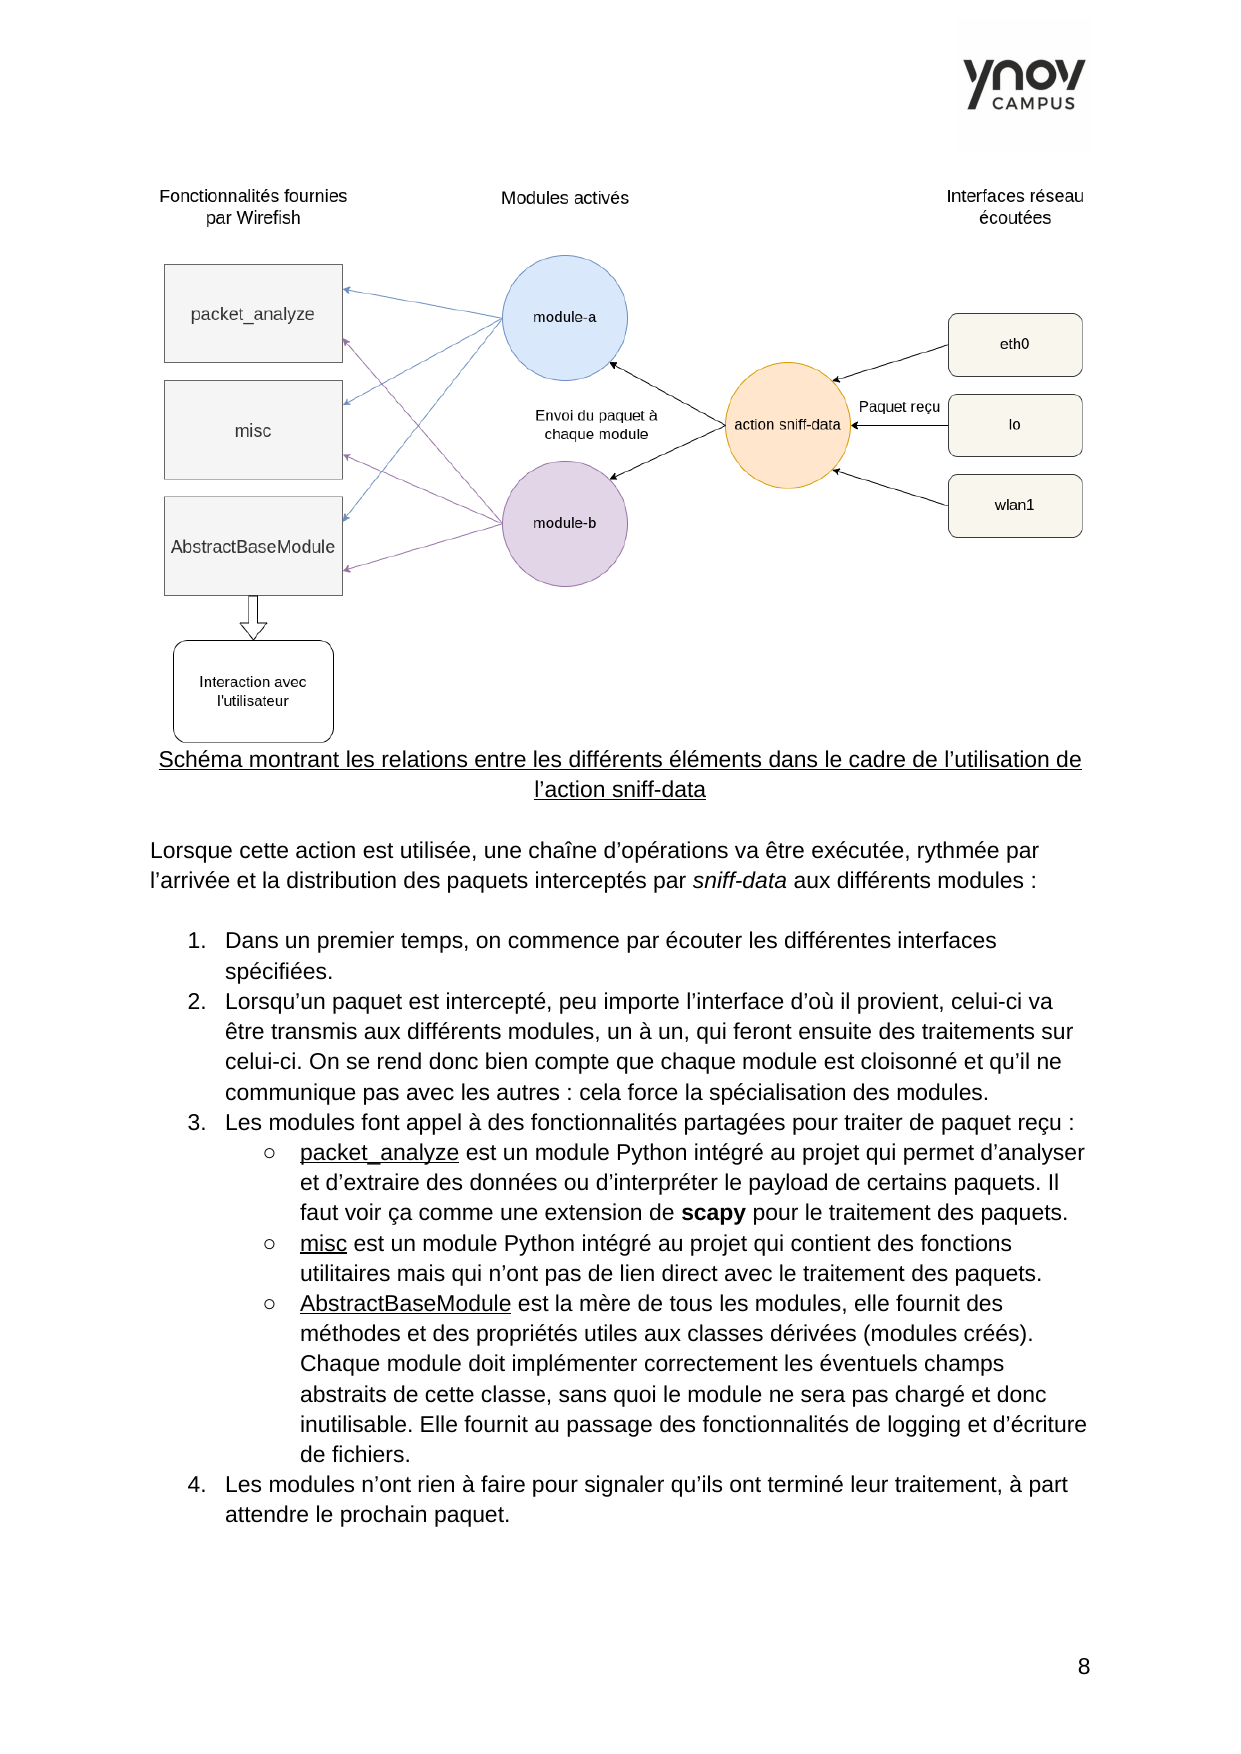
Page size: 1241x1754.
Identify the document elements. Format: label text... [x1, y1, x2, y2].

list Dans un premier temps, on commence par écouter les différentes interfaces spécifiées. [187, 927, 1090, 984]
text Schéma montrant les relations entre les différents éléments dans le cadre de l’utilisation de l’action sniff-data [150, 746, 1090, 803]
picture [150, 183, 1091, 743]
list packet_analyze est un module Python intégré au projet qui permet d’analyser et d’extraire des données ou d’interpréter le payload de certains paquets. Il faut voir ça comme une extension de scapy pour le traitement des paquets. [262, 1139, 1090, 1226]
list AbstractBaseModule est la mère de tous les modules, elle fournit des méthodes et des propriétés utiles aux classes dérivées (modules créés). Chaque module doit implémenter correctement les éventuels champs abstraits de cette classe, sans quoi le module ne sera pas chargé et donc inutilisable. Elle fournit au passage des fonctionnalités de logging et d’écriture de fichiers. [262, 1290, 1090, 1467]
list Les modules font appel à des fonctionnalités partagées pour traiter de paquet reçu : [187, 1109, 1090, 1135]
list Les modules n’ont rien à faire pour signaler qu’ils ont terminé leur traitement, à part attendre le prochain paquet. [187, 1471, 1090, 1528]
list Lorsqu’un paquet est intercepté, peu importe l’interface d’où il provient, celui-ci va être transmis aux différents modules, un à un, qui feront ensuite des traitements sur celui-ci. On se rend donc bien compte que chaque module est cloisonné et qu’il ne communique pas avec les autres : cela force la spécialisation des modules. [187, 988, 1090, 1105]
picture [957, 18, 1091, 152]
text Lorsque cette action est utilisée, une chaîne d’opérations va être exécutée, rythmée par l’arrivée et la distribution des paquets interceptés par sniff-data aux différents modules : [150, 837, 1090, 893]
list misc est un module Python intégré au projet qui contient des fonctions utilitaires mais qui n’ont pas de lien direct avec le traitement des paquets. [262, 1229, 1090, 1286]
